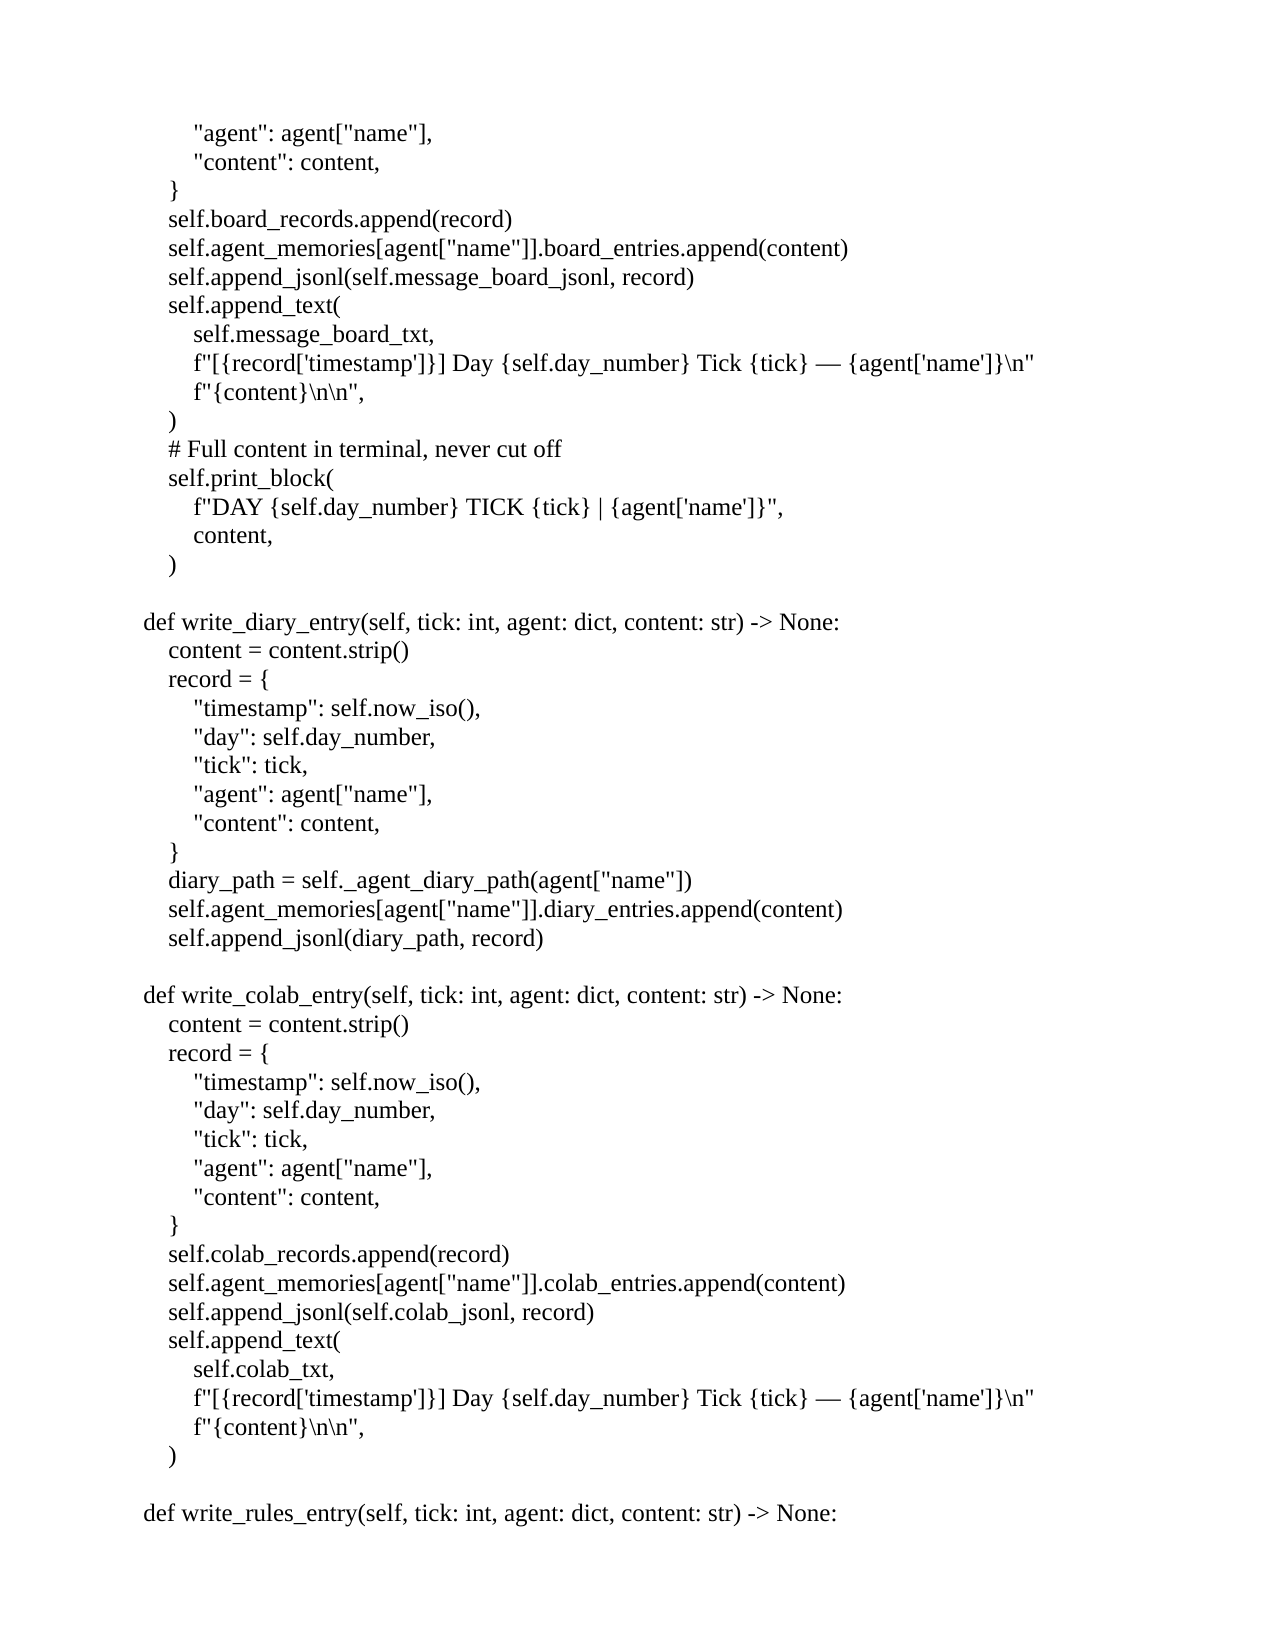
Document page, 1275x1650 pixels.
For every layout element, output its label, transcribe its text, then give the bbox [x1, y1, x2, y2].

text self.append_text( [118, 1326, 1157, 1354]
text def write_diary_entry(self, tick: int, agent: dict, content: str) -> None: [118, 607, 1157, 636]
text self.agent_memories[agent["name"]].diary_entries.append(content) [118, 894, 1157, 923]
text f"{content}\n\n", [118, 1412, 1157, 1441]
text "tick": tick, [118, 751, 1157, 779]
text "agent": agent["name"], [118, 779, 1157, 808]
text record = { [118, 1038, 1157, 1067]
text "agent": agent["name"], [118, 1153, 1157, 1182]
text self.agent_memories[agent["name"]].colab_entries.append(content) [118, 1268, 1157, 1297]
text def write_colab_entry(self, tick: int, agent: dict, content: str) -> None: [118, 981, 1157, 1009]
text ) [118, 549, 1157, 578]
text f"[{record['timestamp']}] Day {self.day_number} Tick {tick} — {agent['name']}\n" [118, 348, 1157, 377]
text } [118, 837, 1157, 866]
text "day": self.day_number, [118, 1096, 1157, 1124]
text "content": content, [118, 808, 1157, 837]
text "tick": tick, [118, 1124, 1157, 1153]
text } [118, 176, 1157, 204]
text "timestamp": self.now_iso(), [118, 693, 1157, 722]
text diary_path = self._agent_diary_path(agent["name"]) [118, 866, 1157, 894]
text f"DAY {self.day_number} TICK {tick} | {agent['name']}", [118, 492, 1157, 521]
text "agent": agent["name"], [118, 118, 1157, 147]
text self.colab_records.append(record) [118, 1239, 1157, 1268]
text self.append_jsonl(self.message_board_jsonl, record) [118, 262, 1157, 291]
text record = { [118, 664, 1157, 693]
text # Full content in terminal, never cut off [118, 434, 1157, 463]
text "timestamp": self.now_iso(), [118, 1067, 1157, 1096]
text self.agent_memories[agent["name"]].board_entries.append(content) [118, 233, 1157, 262]
text f"{content}\n\n", [118, 377, 1157, 406]
text } [118, 1211, 1157, 1239]
text content = content.strip() [118, 1009, 1157, 1038]
text f"[{record['timestamp']}] Day {self.day_number} Tick {tick} — {agent['name']}\n" [118, 1383, 1157, 1412]
text ) [118, 1441, 1157, 1469]
text self.board_records.append(record) [118, 204, 1157, 233]
text self.append_jsonl(self.colab_jsonl, record) [118, 1297, 1157, 1326]
text self.colab_txt, [118, 1354, 1157, 1383]
text "content": content, [118, 147, 1157, 176]
text "day": self.day_number, [118, 722, 1157, 751]
text self.append_jsonl(diary_path, record) [118, 923, 1157, 952]
text self.message_board_txt, [118, 319, 1157, 348]
text ) [118, 406, 1157, 434]
text self.print_block( [118, 463, 1157, 492]
text "content": content, [118, 1182, 1157, 1211]
text content = content.strip() [118, 636, 1157, 664]
text def write_rules_entry(self, tick: int, agent: dict, content: str) -> None: [118, 1498, 1157, 1527]
text content, [118, 521, 1157, 549]
text self.append_text( [118, 291, 1157, 319]
